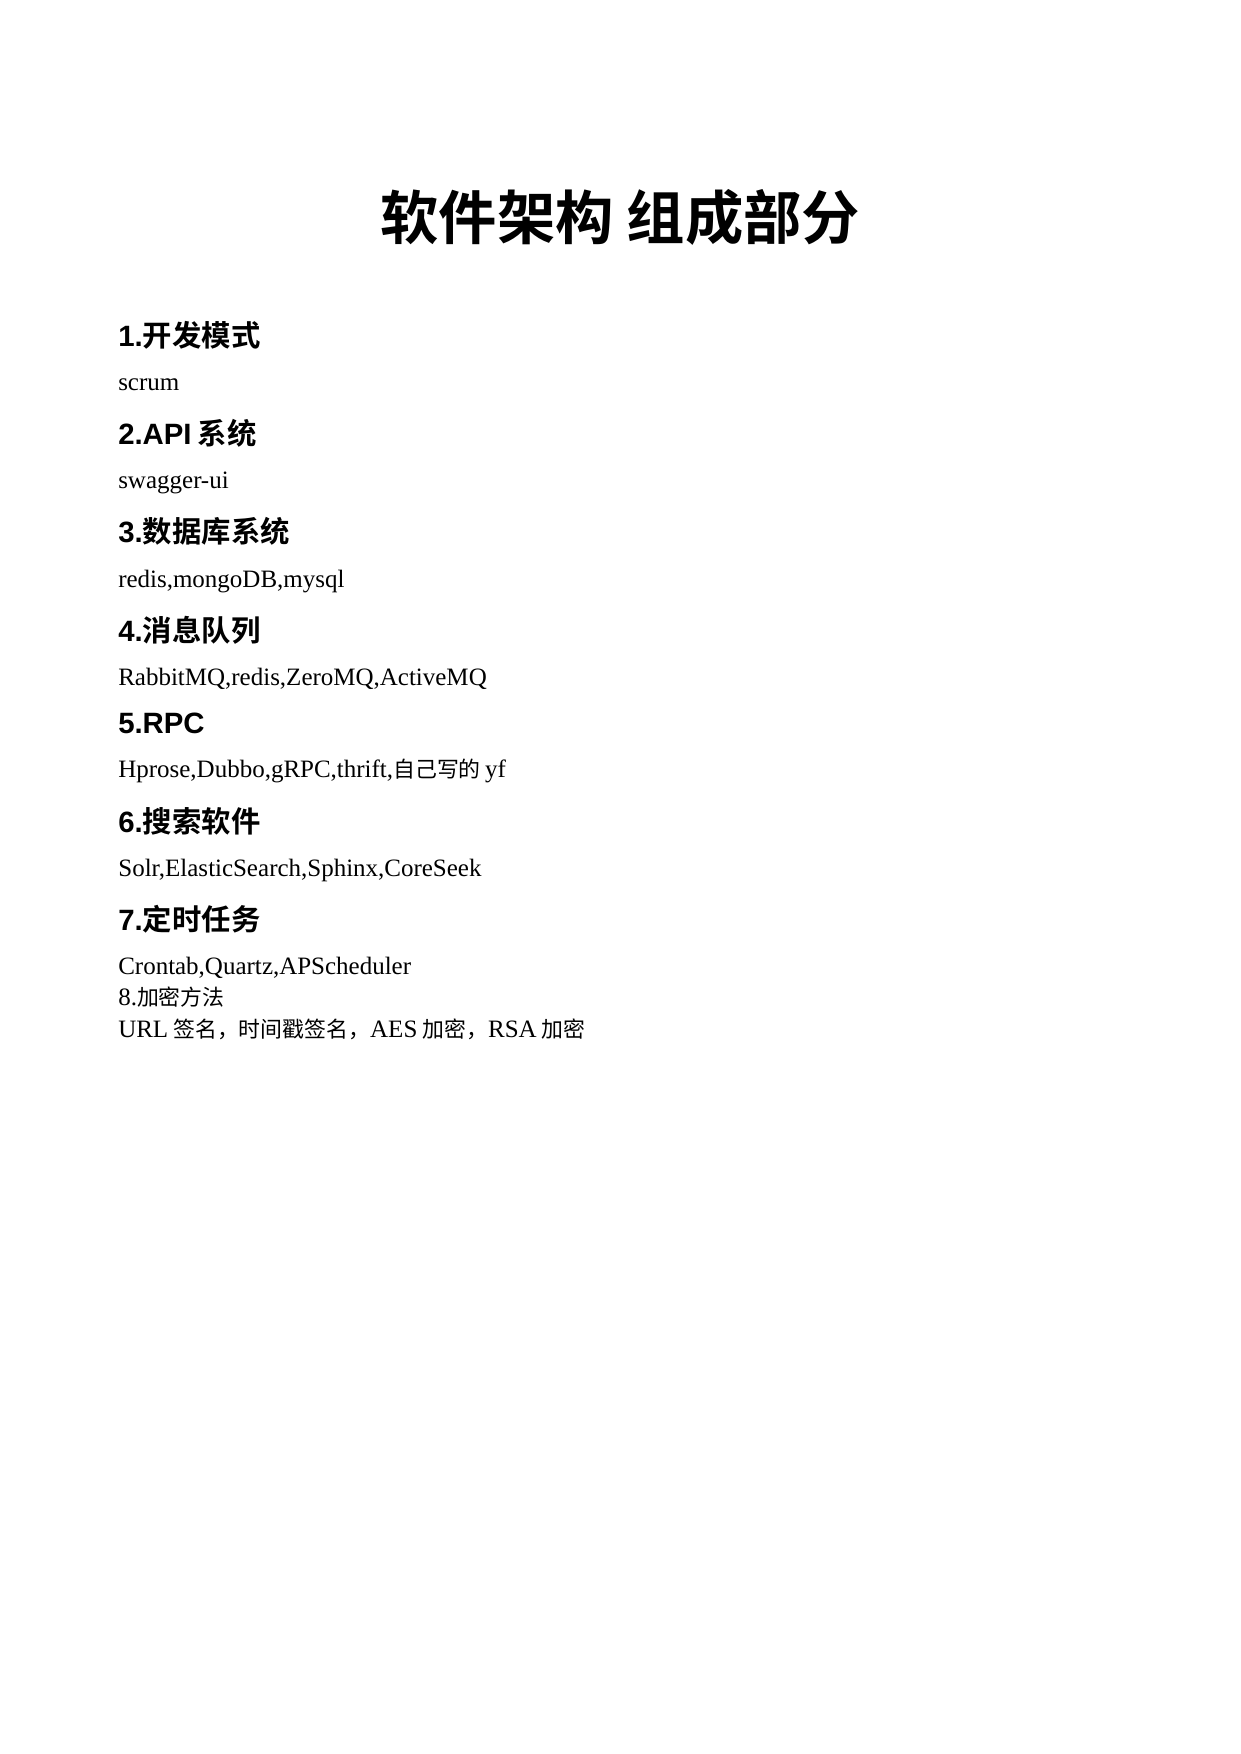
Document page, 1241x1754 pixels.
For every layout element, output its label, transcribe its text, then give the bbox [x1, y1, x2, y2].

text RabbitMQ,redis,ZeroMQ,ActiveMQ [118, 662, 1122, 691]
subtitle 3.数据库系统 [118, 509, 1122, 551]
text Crontab,Quartz,APScheduler [118, 951, 1122, 980]
text swagger-ui [118, 466, 1122, 494]
text 8.加密方法 [118, 980, 1122, 1012]
subtitle 2.API系统 [118, 411, 1122, 453]
text Hprose,Dubbo,gRPC,thrift,自己写的yf [118, 752, 1122, 783]
subtitle 6.搜索软件 [118, 798, 1122, 841]
subtitle 5.RPC [118, 706, 1122, 739]
text scrum [118, 367, 1122, 396]
title 软件架构 组成部分 [118, 172, 1122, 256]
subtitle 7.定时任务 [118, 896, 1122, 939]
subtitle 4.消息队列 [118, 607, 1122, 650]
text URL签名，时间戳签名，AES加密，RSA加密 [118, 1012, 1122, 1043]
text redis,mongoDB,mysql [118, 564, 1122, 593]
subtitle 1.开发模式 [118, 312, 1122, 355]
text Solr,ElasticSearch,Sphinx,CoreSeek [118, 853, 1122, 882]
